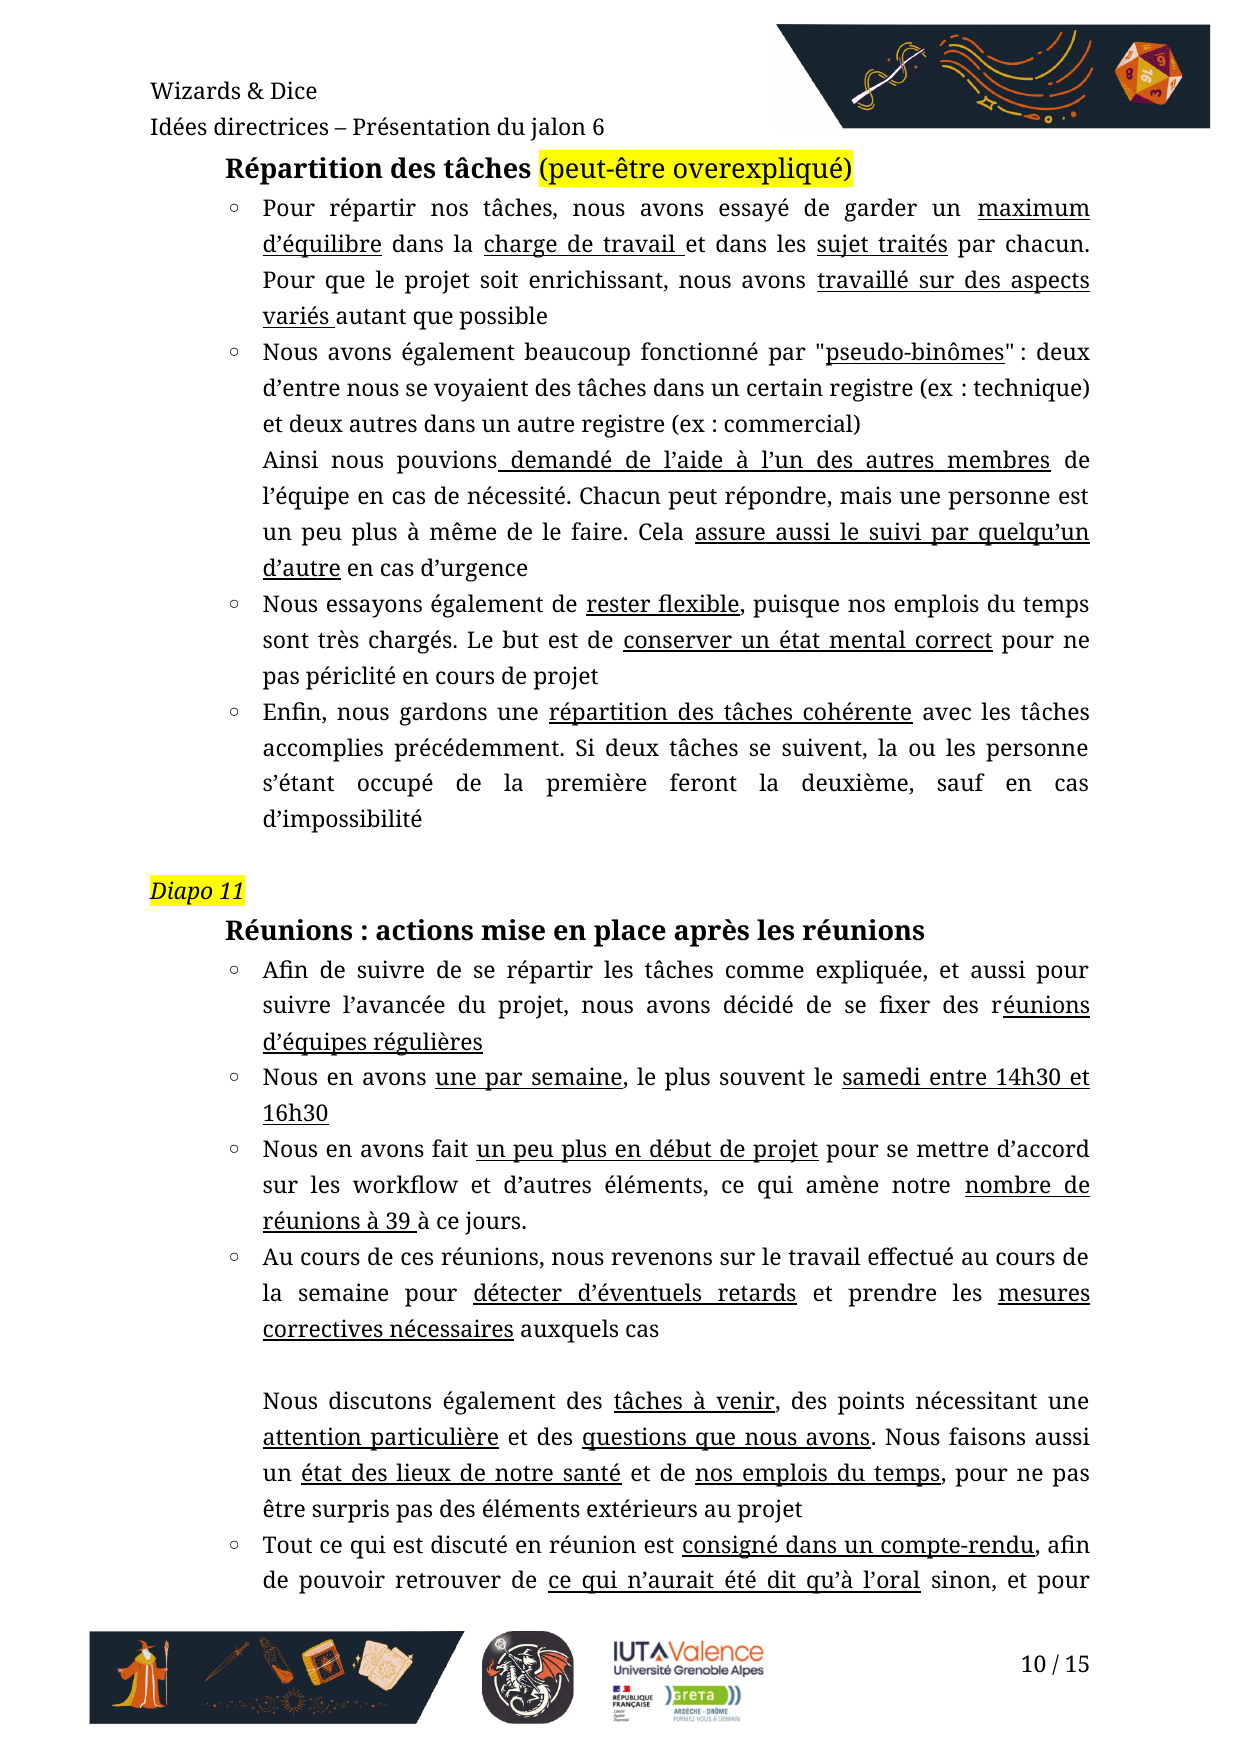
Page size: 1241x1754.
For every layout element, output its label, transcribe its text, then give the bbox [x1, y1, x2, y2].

list Nous en avons une par semaine, le plus souvent le samedi entre 14h30 et 16h30 [225, 1061, 1090, 1128]
list Tout ce qui est discuté en réunion est consigné dans un compte-rendu, afin de pouvoir retrouver de ce qui n’aurait été dit qu’à l’oral sinon, et pour [225, 1528, 1090, 1596]
list Nous discutons également des tâches à venir, des points nécessitant une attention particulière et des questions que nous avons. Nous faisons aussi un état des lieux de notre santé et de nos emplois du temps, pour ne pas être surpris pas des éléments extérieurs au projet [225, 1385, 1090, 1524]
picture [771, 21, 1218, 131]
list Nous essayons également de rester flexible, puisque nos emplois du temps sont très chargés. Le but est de conserver un état mental correct pour ne pas périclité en cours de projet [225, 588, 1090, 691]
text Diapo 11 [150, 875, 1090, 906]
list Pour répartir nos tâches, nous avons essayé de garder un maximum d’équilibre dans la charge de travail et dans les sujet traités par chacun. Pour que le projet soit enrichissant, nous avons travaillé sur des aspects variés autant que possible [225, 192, 1090, 331]
list Au cours de ces réunions, nous revenons sur le travail effectué au cours de la semaine pour détecter d’éventuels retards et prendre les mesures correctives nécessaires auxquels cas [225, 1241, 1090, 1344]
list Afin de suivre de se répartir les tâches comme expliquée, et aussi pour suivre l’avancée du projet, nous avons décidé de se fixer des réunions d’équipes régulières [225, 953, 1090, 1057]
picture [81, 1620, 788, 1733]
list Ainsi nous pouvions demandé de l’aide à l’un des autres membres de l’équipe en cas de nécessité. Chacun peut répondre, mais une personne est un peu plus à même de le faire. Cela assure aussi le suivi par quelqu’un d’autre en cas d’urgence [225, 444, 1090, 583]
list Répartition des tâches (peut-être overexpliqué) [187, 150, 1090, 187]
list Enfin, nous gardons une répartition des tâches cohérente avec les tâches accomplies précédemment. Si deux tâches se suivent, la ou les personne s’étant occupé de la première feront la deuxième, sauf en cas d’impossibilité [225, 696, 1090, 834]
list Nous avons également beaucoup fonctionné par "pseudo-binômes" : deux d’entre nous se voyaient des tâches dans un certain registre (ex : technique) et deux autres dans un autre registre (ex : commercial) [225, 336, 1090, 439]
list Nous en avons fait un peu plus en début de projet pour se mettre d’accord sur les workflow et d’autres éléments, ce qui amène notre nombre de réunions à 39 à ce jours. [225, 1133, 1090, 1236]
list Réunions : actions mise en place après les réunions [187, 911, 1090, 948]
